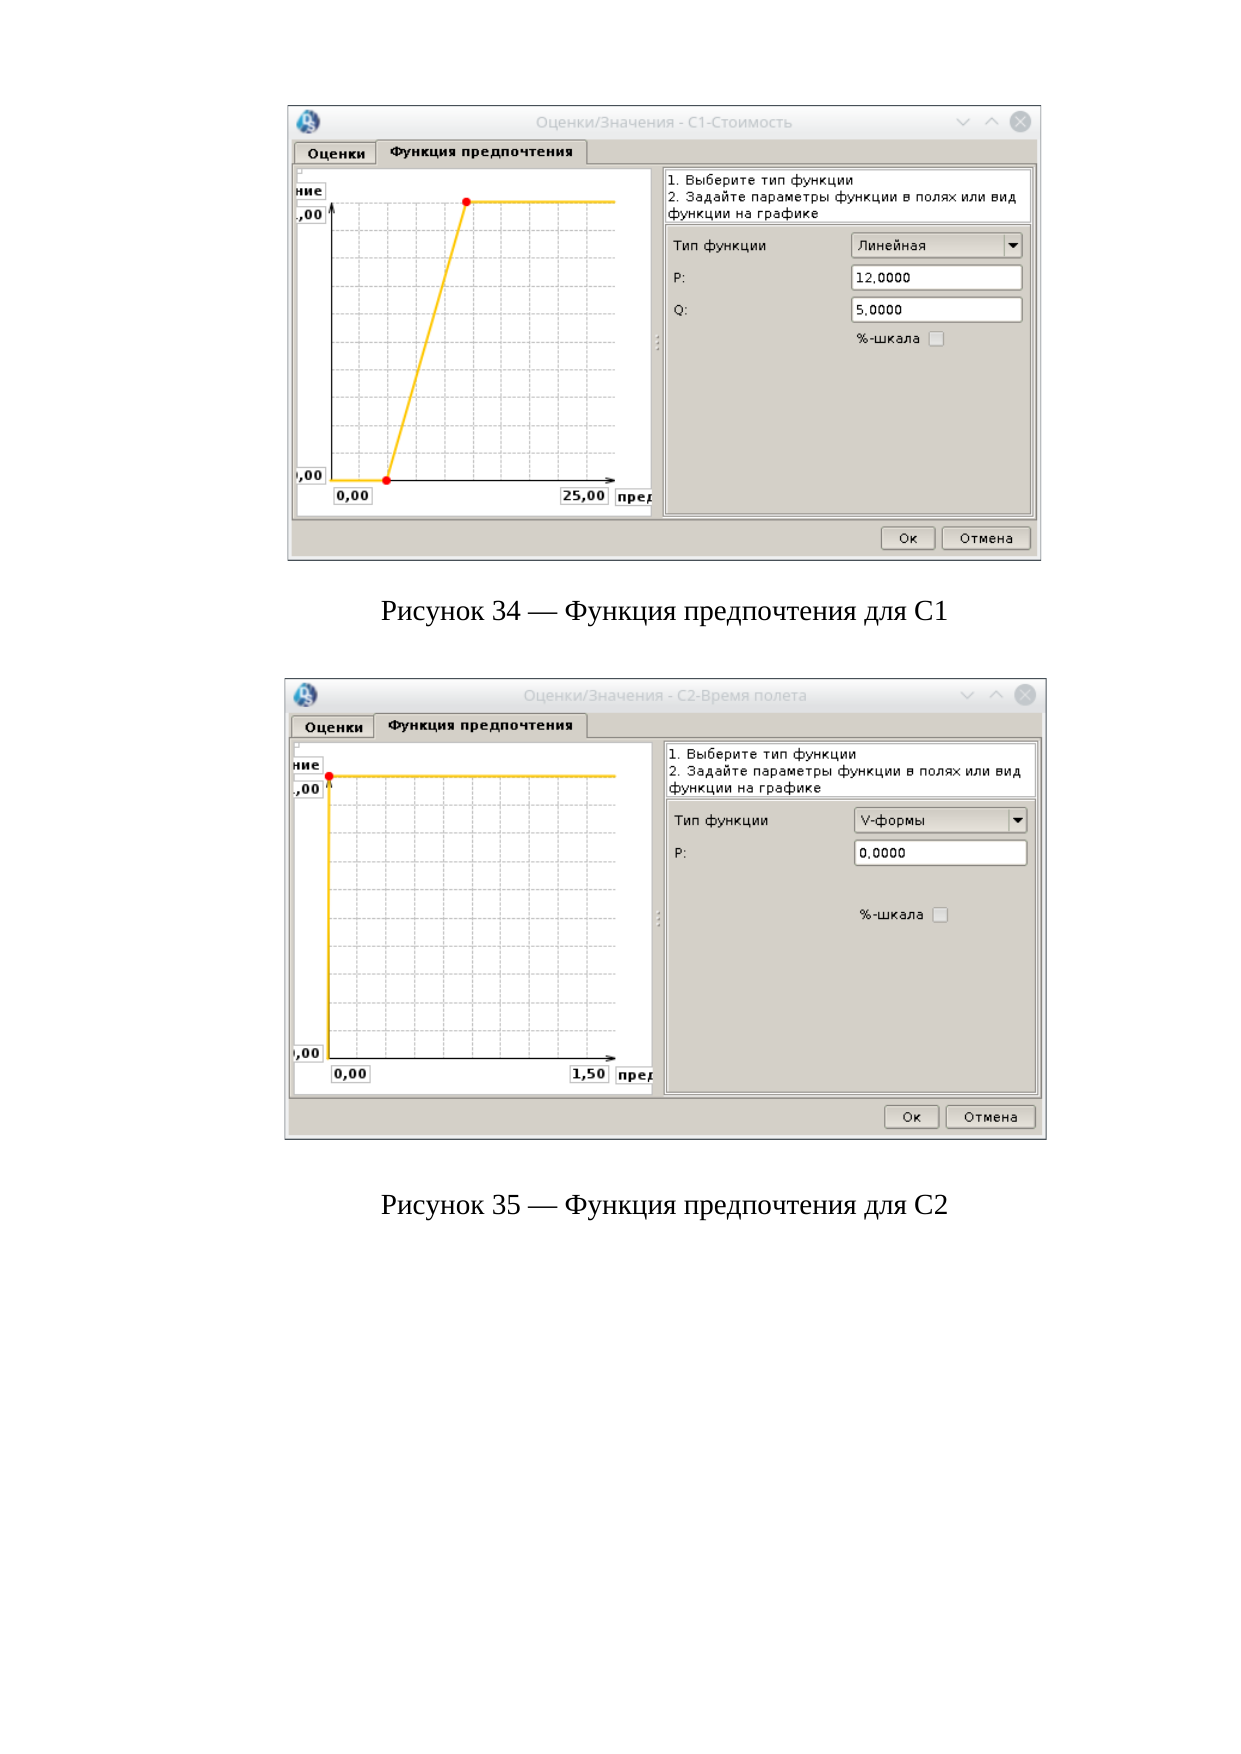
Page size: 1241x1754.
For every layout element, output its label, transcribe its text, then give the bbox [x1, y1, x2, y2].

text Рисунок 34 — Функция предпочтения для С1 [177, 593, 1152, 627]
text Рисунок 35 — Функция предпочтения для С2 [177, 1187, 1152, 1220]
picture [284, 678, 1047, 1140]
picture [287, 105, 1042, 561]
